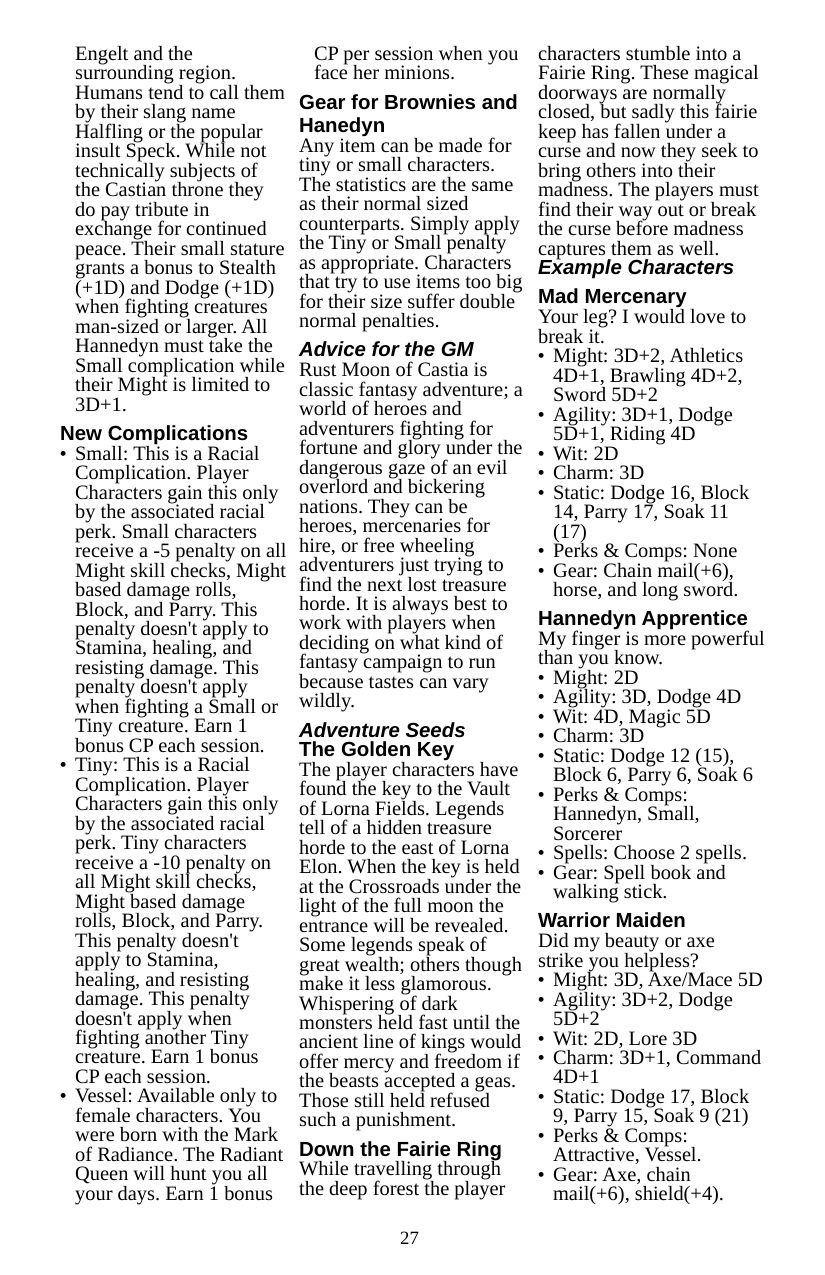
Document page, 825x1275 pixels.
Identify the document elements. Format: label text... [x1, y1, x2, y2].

text Rust Moon of Castia is classic fantasy adventure; a world of heroes and adventurers fighting for fortune and glory under the dangerous gaze of an evil overlord and bickering nations. They can be heroes, mercenaries for hire, or free wheeling adventurers just trying to find the next lost treasure horde. It is always best to work with players when deciding on what kind of fantasy campaign to run because tastes can vary wildly. [299, 361, 526, 712]
list Static: Dodge 17, Block 9, Parry 15, Soak 9 (21) [538, 1088, 765, 1127]
subtitle New Complications [60, 421, 287, 444]
subtitle Advice for the GM [299, 338, 526, 361]
list Charm: 3D+1, Command 4D+1 [538, 1049, 765, 1088]
subtitle Down the Fairie Ring [299, 1137, 526, 1160]
list Agility: 3D, Dodge 4D [538, 688, 765, 708]
text The player characters have found the key to the Vault of Lorna Fields. Legends tell of a hidden treasure horde to the east of Lorna Elon. When the key is held at the Crossroads under the light of the full moon the entrance will be revealed. Some legends speak of great wealth; others though make it less glamorous. Whispering of dark monsters held fast until the ancient line of kings would offer mercy and freedom if the beasts accepted a geas. Those still held refused such a punishment. [299, 761, 526, 1131]
text Did my beauty or axe strike you helpless? [538, 932, 765, 971]
subtitle Mad Mercenary [538, 285, 765, 308]
list Charm: 3D [538, 464, 765, 483]
text Any item can be made for tiny or small characters. The statistics are the same as their normal sized counterparts. Simply apply the Tiny or Small penalty as appropriate. Characters that try to use items too big for their size suffer double normal penalties. [299, 137, 526, 332]
list Small: This is a Racial Complication. Player Characters gain this only by the associated racial perk. Small characters receive a -5 penalty on all Might skill checks, Might based damage rolls, Block, and Parry. This penalty doesn't apply to Stamina, healing, and resisting damage. This penalty doesn't apply when fighting a Small or Tiny creature. Earn 1 bonus CP each session. [60, 444, 287, 756]
subtitle Adventure Seeds [299, 718, 526, 741]
list Might: 3D, Axe/Mace 5D [538, 971, 765, 991]
subtitle Hannedyn Apprentice [538, 606, 765, 630]
subtitle Example Characters [538, 259, 765, 279]
list Wit: 4D, Magic 5D [538, 708, 765, 727]
list Vessel: Available only to female characters. You were born with the Mark of Radiance. The Radiant Queen will hunt you all your days. Earn 1 bonus [60, 1087, 287, 1204]
text characters stumble into a Fairie Ring. These magical doorways are normally closed, but sadly this fairie keep has fallen under a curse and now they seek to bring others into their madness. The players must find their way out or break the curse before madness captures them as well. [538, 45, 765, 259]
subtitle The Golden Key [299, 741, 526, 761]
text While travelling through the deep forest the player [299, 1160, 526, 1199]
list Perks & Comps: Attractive, Vessel. [538, 1127, 765, 1166]
list Charm: 3D [538, 727, 765, 747]
list CP per session when you face her minions. [299, 45, 526, 84]
list Agility: 3D+2, Dodge 5D+2 [538, 991, 765, 1029]
list Might: 2D [538, 669, 765, 688]
text My finger is more powerful than you know. [538, 630, 765, 669]
list Might: 3D+2, Athletics 4D+1, Brawling 4D+2, Sword 5D+2 [538, 347, 765, 406]
list Static: Dodge 12 (15), Block 6, Parry 6, Soak 6 [538, 747, 765, 786]
subtitle Warrior Maiden [538, 909, 765, 932]
list Perks & Comps: Hannedyn, Small, Sorcerer [538, 786, 765, 844]
list Perks & Comps: None [538, 542, 765, 561]
list Agility: 3D+1, Dodge 5D+1, Riding 4D [538, 406, 765, 444]
text Your leg? I would love to break it. [538, 308, 765, 347]
list Tiny: This is a Racial Complication. Player Characters gain this only by the associated racial perk. Tiny characters receive a -10 penalty on all Might skill checks, Might based damage rolls, Block, and Parry. This penalty doesn't apply to Stamina, healing, and resisting damage. This penalty doesn't apply when fighting another Tiny creature. Earn 1 bonus CP each session. [60, 756, 287, 1087]
list Gear: Spell book and walking stick. [538, 864, 765, 903]
list Wit: 2D, Lore 3D [538, 1029, 765, 1049]
list Static: Dodge 16, Block 14, Parry 17, Soak 11 (17) [538, 483, 765, 542]
list Spells: Choose 2 spells. [538, 844, 765, 864]
list Engelt and the surrounding region. Humans tend to call them by their slang name Halfling or the popular insult Speck. While not technically subjects of the Castian throne they do pay tribute in exchange for continued peace. Their small stature grants a bonus to Stealth (+1D) and Dodge (+1D) when fighting creatures man-sized or larger. All Hannedyn must take the Small complication while their Might is limited to 3D+1. [60, 45, 287, 415]
list Gear: Axe, chain mail(+6), shield(+4). [538, 1166, 765, 1205]
list Wit: 2D [538, 444, 765, 464]
list Gear: Chain mail(+6), horse, and long sword. [538, 561, 765, 600]
subtitle Gear for Brownies and Hanedyn [299, 90, 526, 137]
